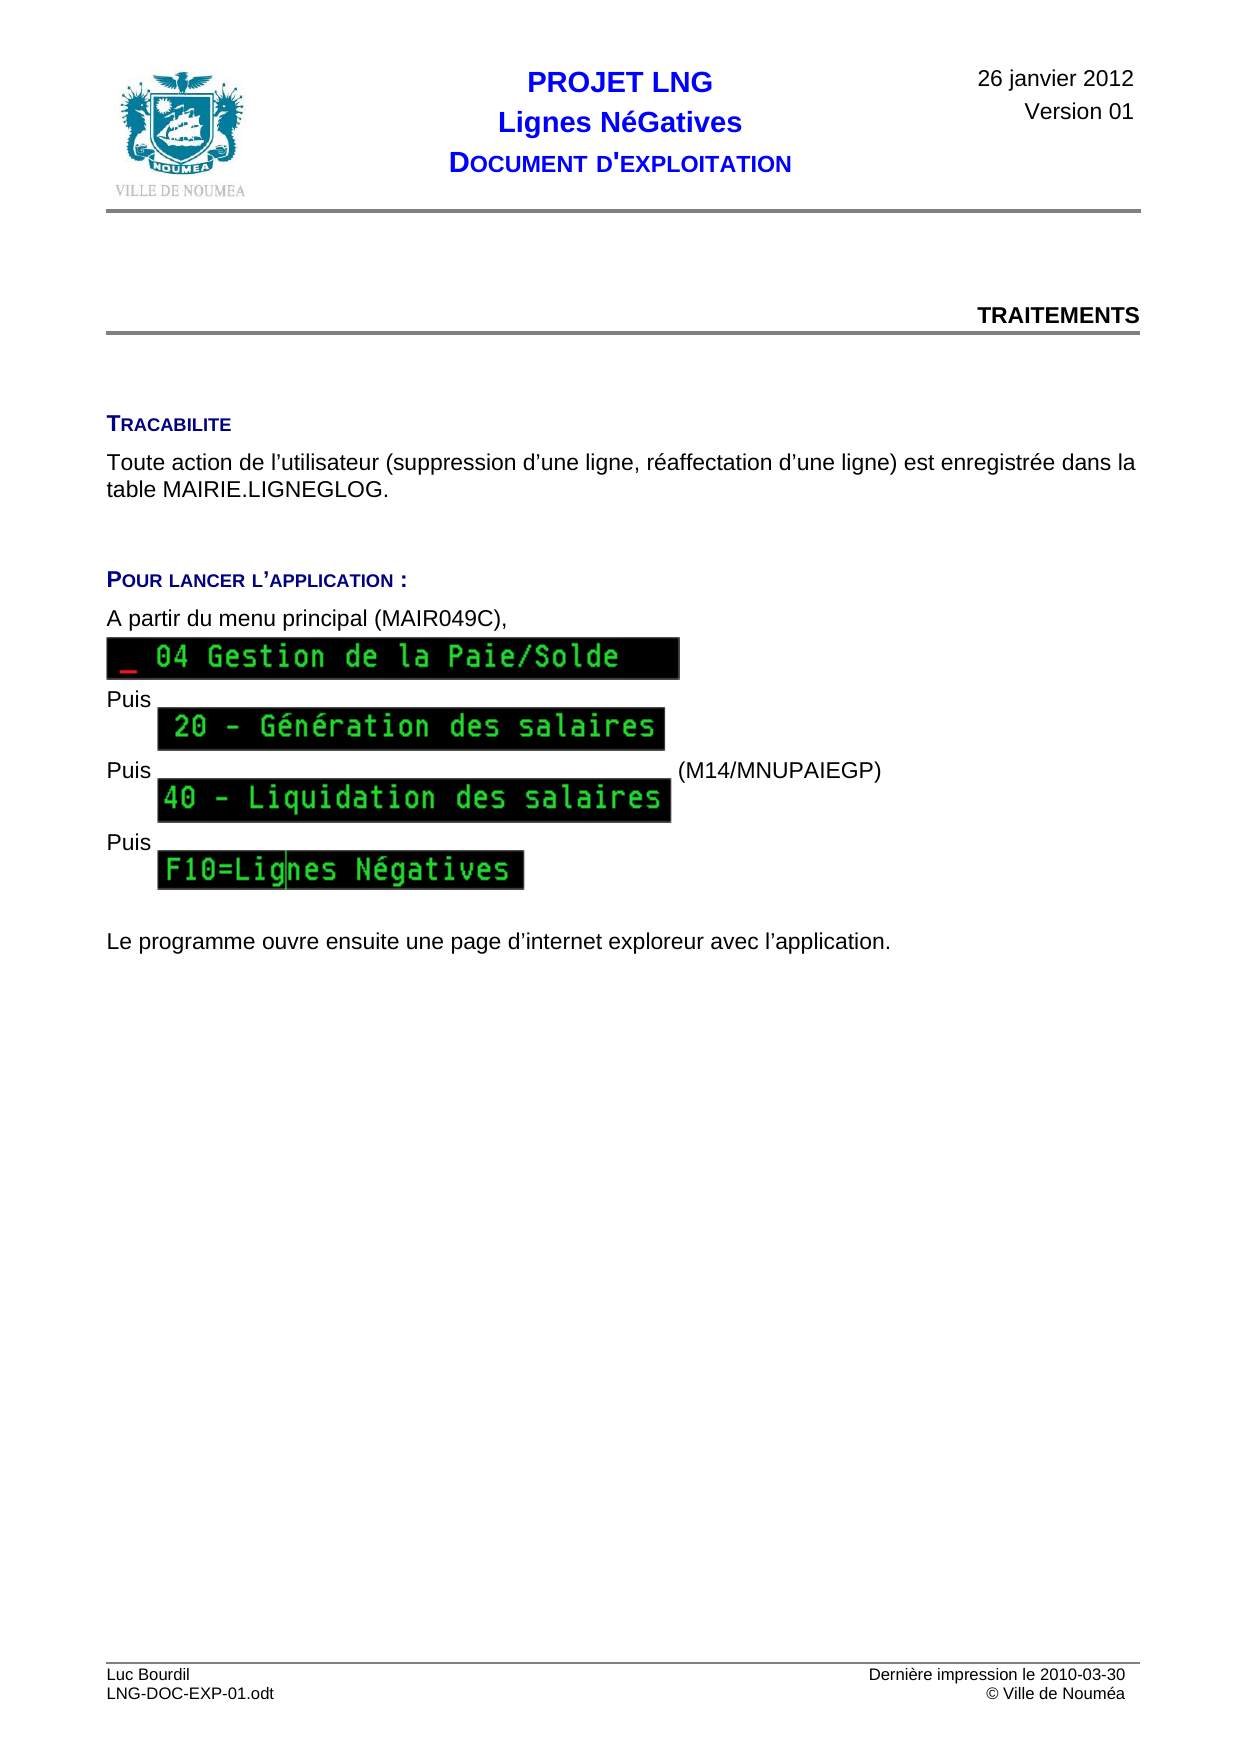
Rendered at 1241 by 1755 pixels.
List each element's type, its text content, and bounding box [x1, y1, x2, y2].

subtitle Tracabilite [106, 410, 1140, 437]
text A partir du menu principal (MAIR049C), [106, 605, 1140, 631]
text Puis (M14/MNUPAIEGP) [106, 757, 1140, 822]
text Toute action de l’utilisateur (suppression d’une ligne, réaffectation d’une ligne) est enregistrée dans la table MAIRIE.LIGNEGLOG. [106, 449, 1140, 502]
text Le programme ouvre ensuite une page d’internet exploreur avec l’application. [106, 928, 1140, 954]
text Puis [106, 686, 1140, 751]
subtitle TRAITEMENTS [106, 302, 1140, 331]
text Puis [106, 829, 1140, 889]
subtitle Pour lancer l’application : [106, 566, 1140, 592]
